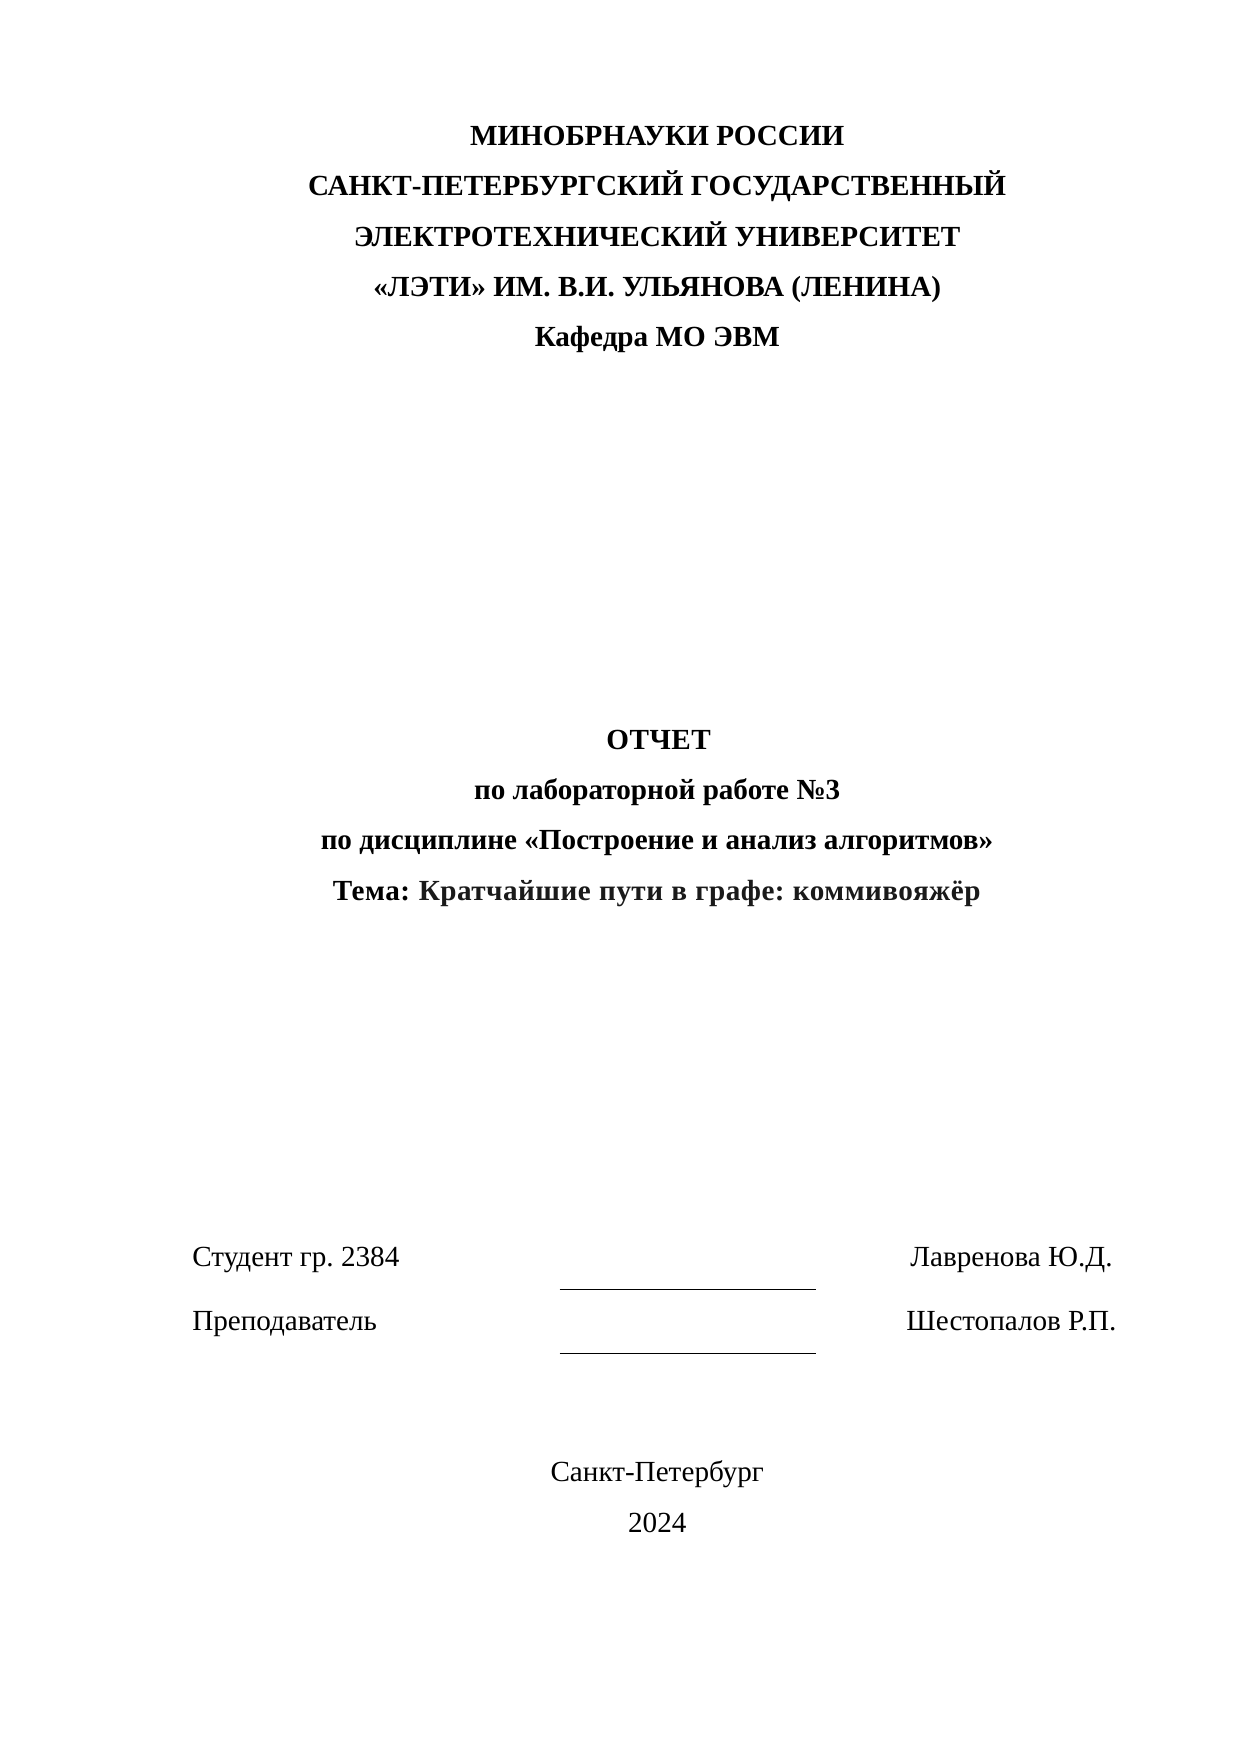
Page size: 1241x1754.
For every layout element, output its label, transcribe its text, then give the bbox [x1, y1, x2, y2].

text МИНОБРНАУКИ РОССИИ [118, 118, 1122, 152]
text Кафедра МО ЭВМ [118, 319, 1122, 353]
text электротехнический университет [118, 219, 1122, 252]
text 2024 [118, 1505, 1122, 1538]
text «ЛЭТИ» им. В.И. Ульянова (Ленина) [118, 269, 1122, 303]
table_cell Преподаватель [107, 1289, 559, 1353]
text Санкт-Петербургский государственный [118, 168, 1122, 202]
table_cell [560, 1290, 816, 1353]
table_header Студент гр. 2384 [107, 1225, 559, 1289]
table_header [560, 1225, 816, 1289]
text по лабораторной работе №3 [118, 772, 1122, 806]
table_header Лавренова Ю.Д. [816, 1225, 1133, 1289]
text Санкт-Петербург [118, 1454, 1122, 1488]
table_cell Шестопалов Р.П. [816, 1289, 1133, 1353]
text Тема: Кратчайшие пути в графе: коммивояжёр [118, 873, 1122, 906]
text по дисциплине «Построение и анализ алгоритмов» [118, 822, 1122, 856]
text отчет [118, 722, 1122, 755]
